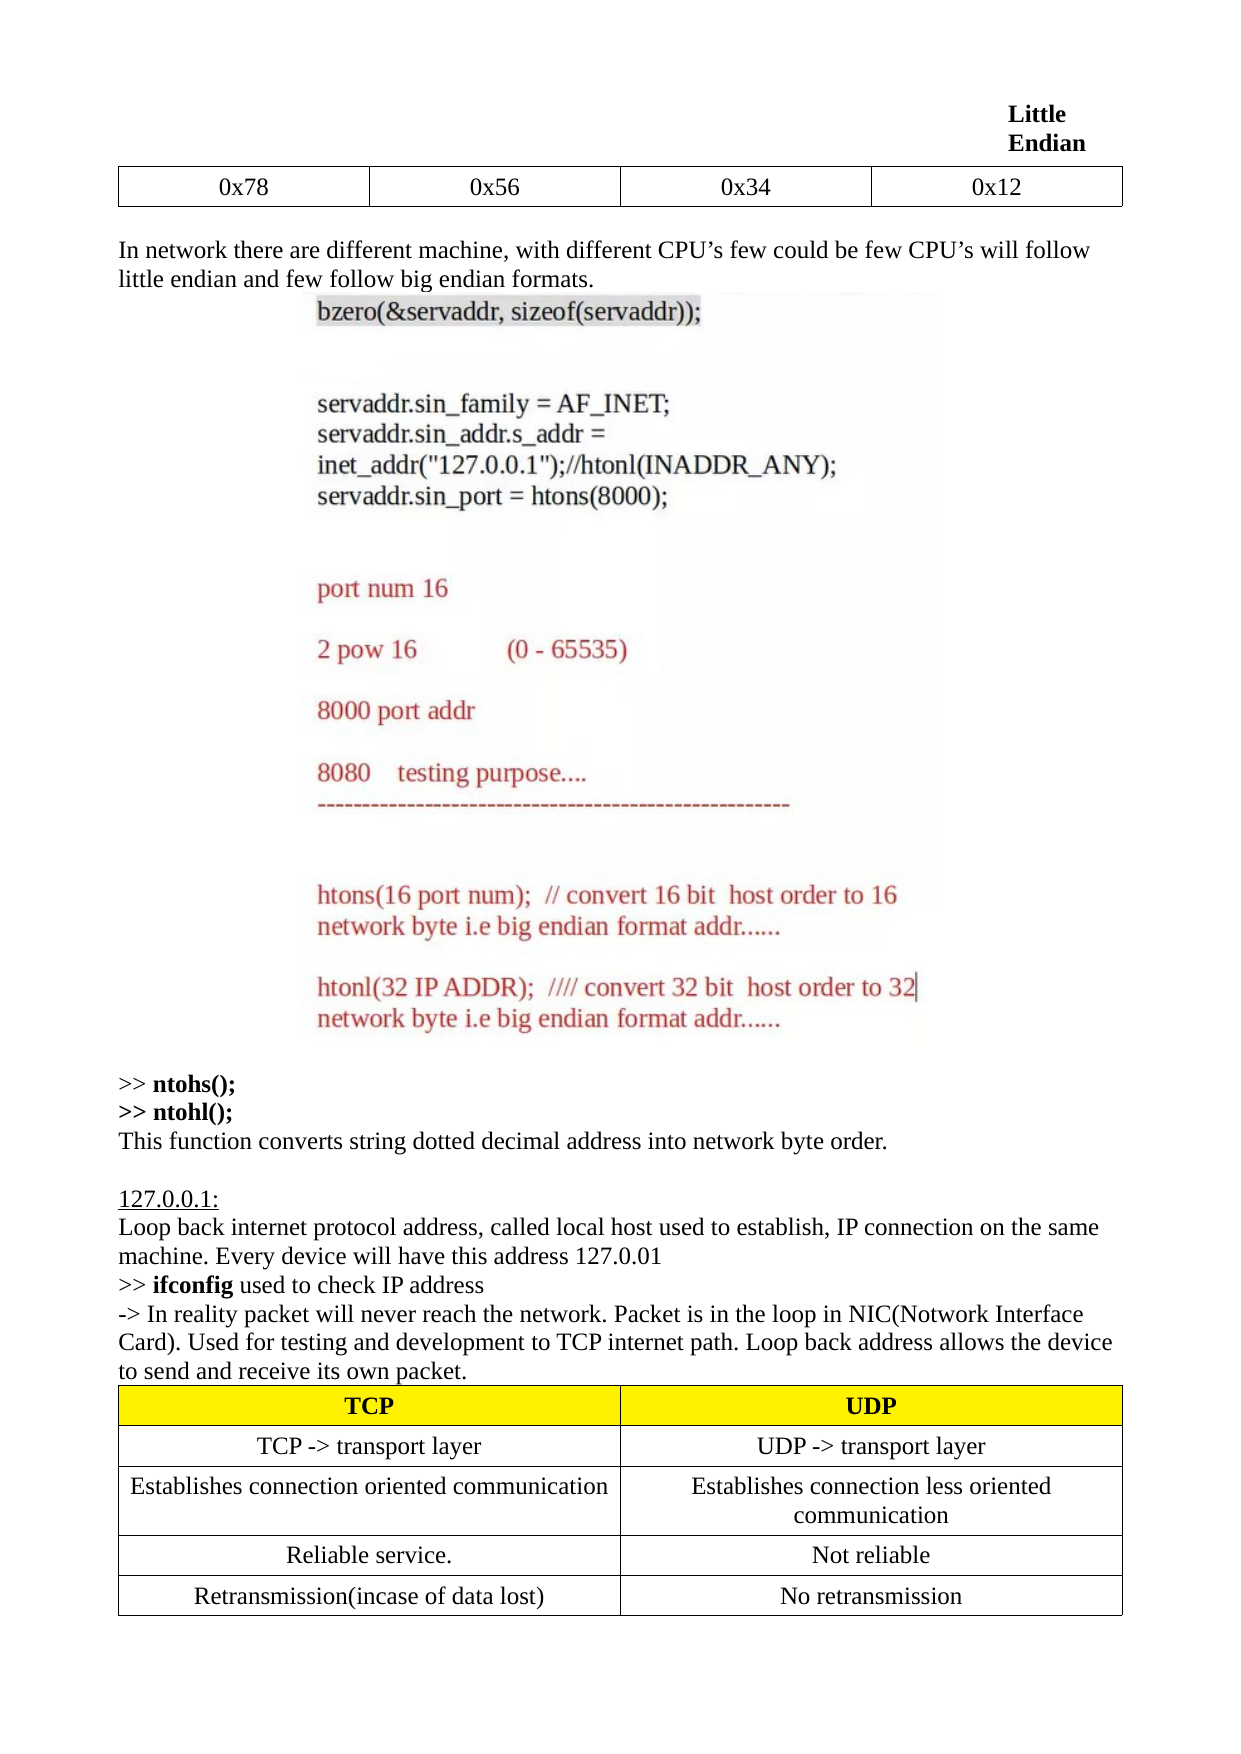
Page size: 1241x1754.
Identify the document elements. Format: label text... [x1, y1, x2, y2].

table_cell Establishes connection oriented communication [119, 1467, 620, 1534]
text Loop back internet protocol address, called local host used to establish, IP connection on the same machine. Every device will have this address 127.0.01 [118, 1212, 1122, 1270]
table_cell Reliable service. [119, 1536, 620, 1575]
table_header UDP [621, 1386, 1122, 1425]
table_header 0x56 [370, 167, 620, 206]
text 127.0.0.1: [118, 1184, 1122, 1212]
text >> ntohl(); [118, 1097, 1122, 1126]
table_cell Establishes connection less oriented communication [621, 1467, 1122, 1534]
text This function converts string dotted decimal address into network byte order. [118, 1126, 1122, 1155]
text -> In reality packet will never reach the network. Packet is in the loop in NIC(Notwork Interface Card). Used for testing and development to TCP internet path. Loop back address allows the device to send and receive its own packet. [118, 1299, 1122, 1385]
table_cell No retransmission [621, 1576, 1122, 1615]
table_header TCP [119, 1386, 620, 1425]
text In network there are different machine, with different CPU’s few could be few CPU’s will follow little endian and few follow big endian formats. [118, 235, 1122, 292]
text >> ifconfig used to check IP address [118, 1270, 1122, 1299]
picture [302, 292, 938, 1047]
table_cell UDP -> transport layer [621, 1426, 1122, 1466]
table_header 0x34 [621, 167, 871, 206]
table_header 0x12 [872, 167, 1122, 206]
table_cell Not reliable [621, 1536, 1122, 1575]
table_header 0x78 [119, 167, 369, 206]
table_cell Retransmission(incase of data lost) [119, 1576, 620, 1615]
table_cell TCP -> transport layer [119, 1426, 620, 1466]
text >> ntohs(); [118, 1069, 1122, 1097]
